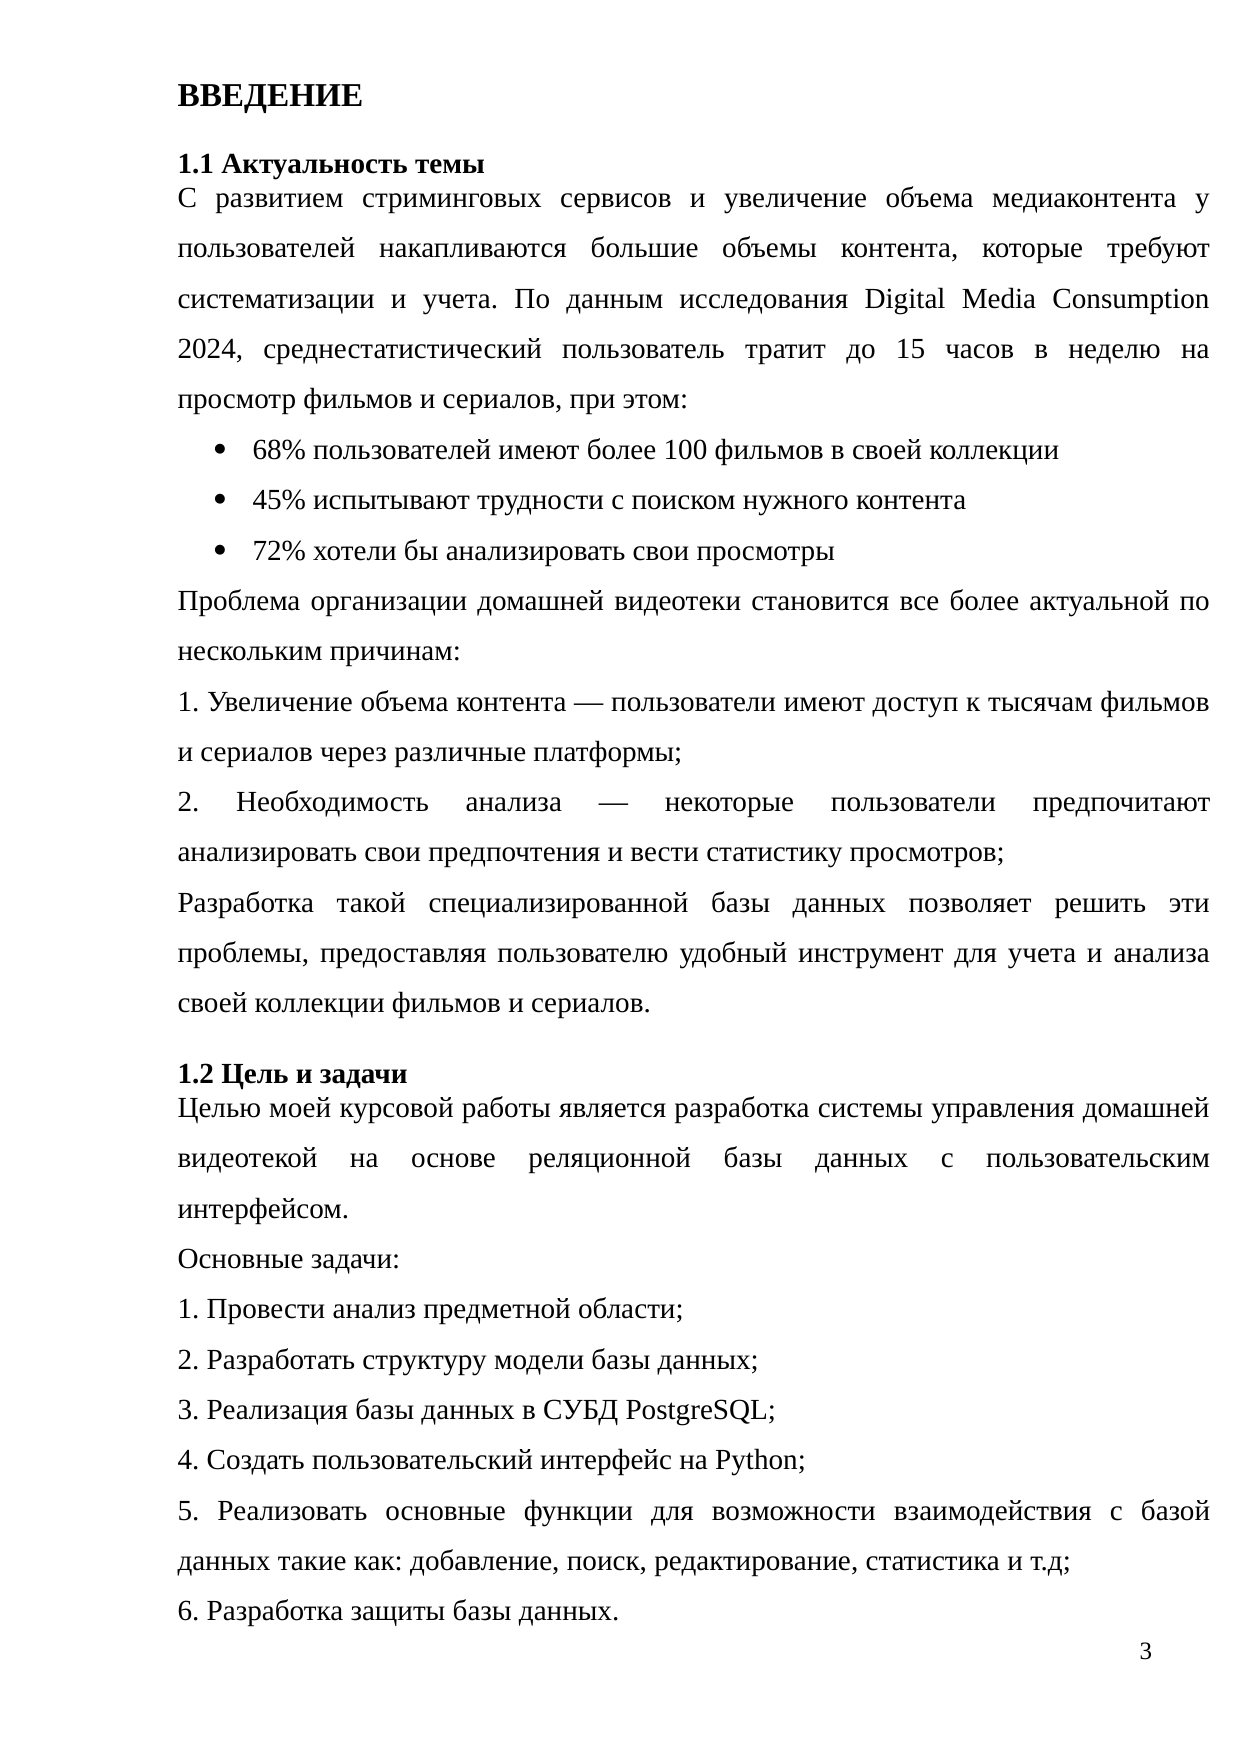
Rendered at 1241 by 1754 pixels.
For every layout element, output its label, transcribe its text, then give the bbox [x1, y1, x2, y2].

text С развитием стриминговых сервисов и увеличение объема медиаконтента у пользователей накапливаются большие объемы контента, которые требуют систематизации и учета. По данным исследования Digital Media Consumption 2024, среднестатистический пользователь тратит до 15 часов в неделю на просмотр фильмов и сериалов, при этом: [177, 180, 1211, 415]
text Целью моей курсовой работы является разработка системы управления домашней видеотекой на основе реляционной базы данных с пользовательским интерфейсом. [177, 1090, 1211, 1224]
text 3. Реализация базы данных в СУБД PostgreSQL; [177, 1392, 1211, 1426]
text 6. Разработка защиты базы данных. [177, 1593, 1211, 1627]
text 2. Разработать структуру модели базы данных; [177, 1342, 1211, 1375]
list 72% хотели бы анализировать свои просмотры [215, 533, 1152, 566]
subtitle ВВЕДЕНИЕ [177, 75, 1152, 113]
text 1. Увеличение объема контента — пользователи имеют доступ к тысячам фильмов и сериалов через различные платформы; [177, 684, 1211, 767]
text 4. Создать пользовательский интерфейс на Python; [177, 1442, 1211, 1476]
subtitle 1.2 Цель и задачи [177, 1057, 1152, 1090]
subtitle 1.1 Актуальность темы [177, 147, 1152, 180]
text Основные задачи: [177, 1241, 1211, 1275]
text Проблема организации домашней видеотеки становится все более актуальной по нескольким причинам: [177, 583, 1211, 667]
list 45% испытывают трудности с поиском нужного контента [215, 482, 1152, 516]
text 5. Реализовать основные функции для возможности взаимодействия с базой данных такие как: добавление, поиск, редактирование, статистика и т.д; [177, 1493, 1211, 1577]
text Разработка такой специализированной базы данных позволяет решить эти проблемы, предоставляя пользователю удобный инструмент для учета и анализа своей коллекции фильмов и сериалов. [177, 885, 1211, 1019]
text 2. Необходимость анализа — некоторые пользователи предпочитают анализировать свои предпочтения и вести статистику просмотров; [177, 784, 1211, 868]
list 68% пользователей имеют более 100 фильмов в своей коллекции [215, 432, 1152, 465]
text 1. Провести анализ предметной области; [177, 1291, 1211, 1325]
